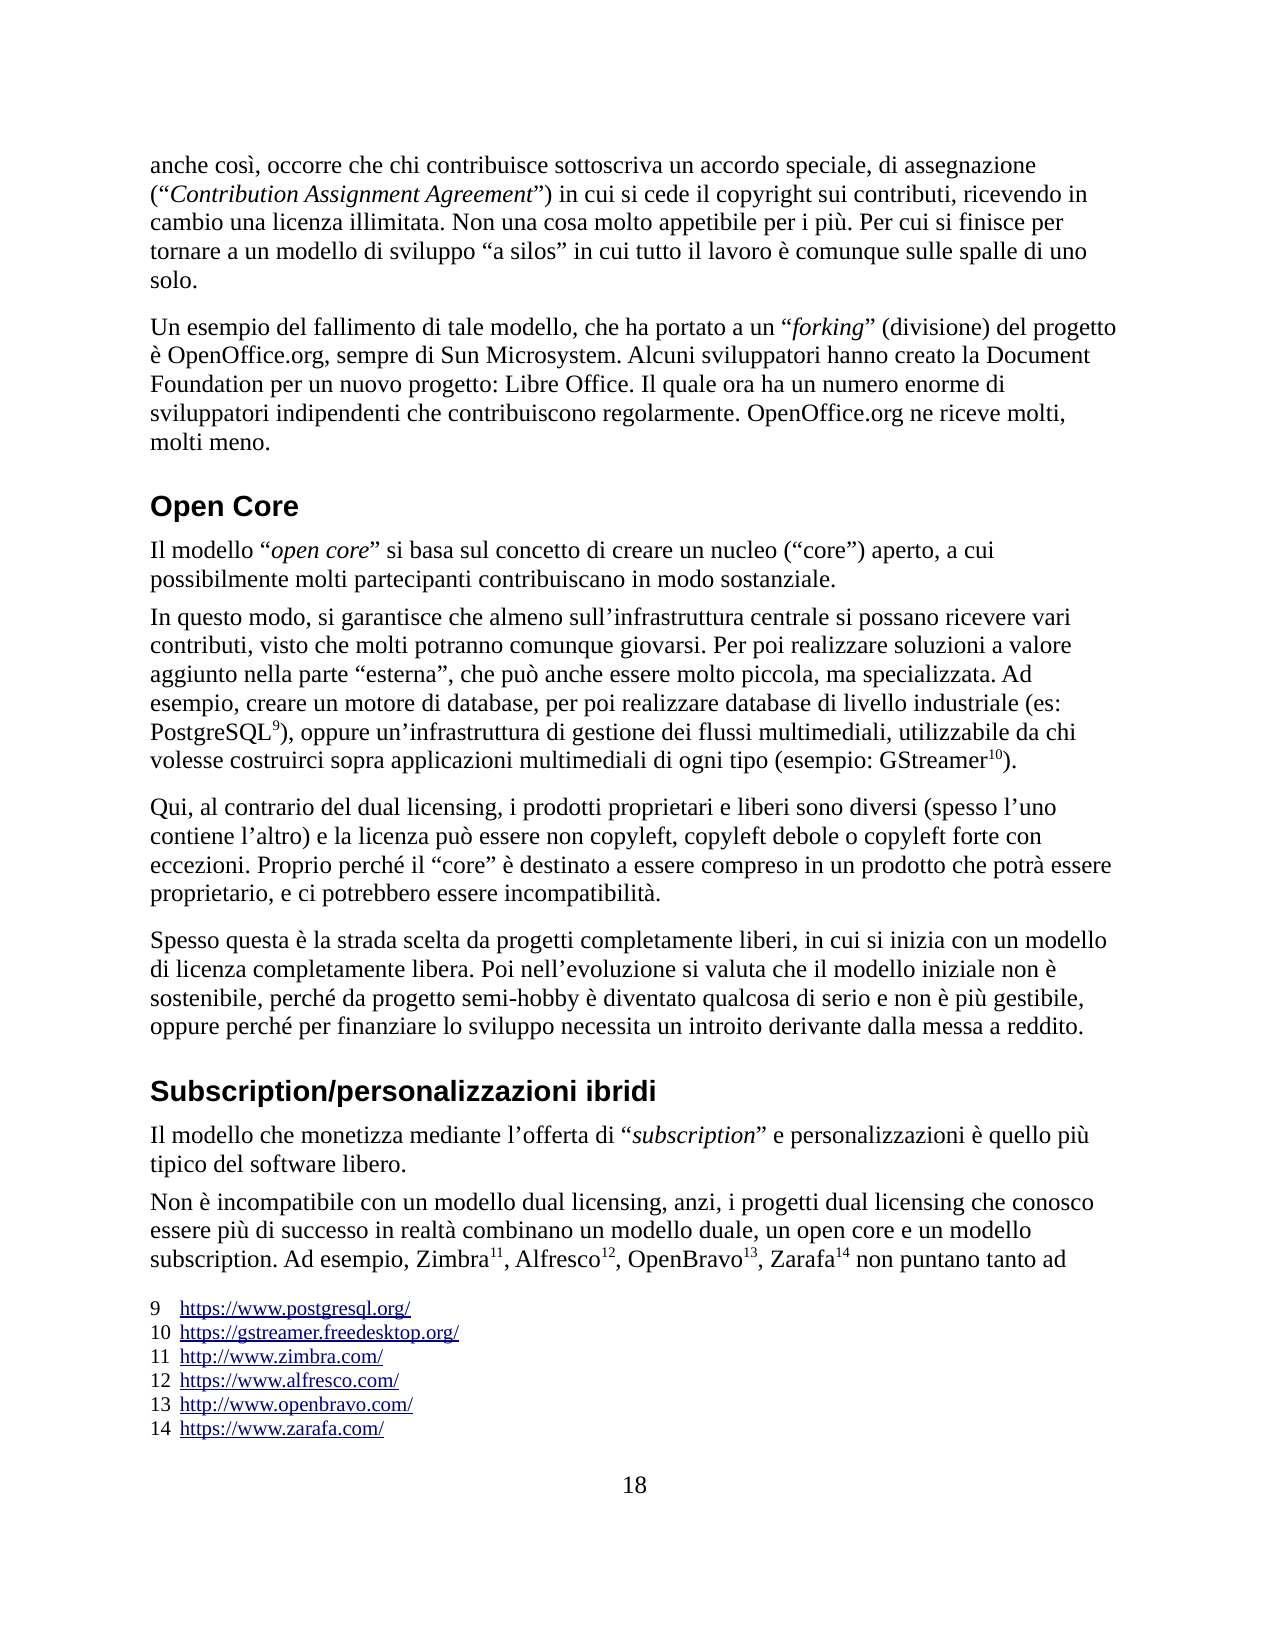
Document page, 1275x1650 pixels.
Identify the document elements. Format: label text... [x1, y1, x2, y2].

text https://www.postgresql.org/ [150, 1296, 1125, 1320]
text http://www.zimbra.com/ [150, 1344, 1125, 1368]
text Non è incompatibile con un modello dual licensing, anzi, i progetti dual licensing che conosco essere più di successo in realtà combinano un modello duale, un open core e un modello subscription. Ad esempio, Zimbra, Alfresco, OpenBravo, Zarafa non puntano tanto ad [150, 1187, 1125, 1273]
text Spesso questa è la strada scelta da progetti completamente liberi, in cui si inizia con un modello di licenza completamente libera. Poi nell’evoluzione si valuta che il modello iniziale non è sostenibile, perché da progetto semi-hobby è diventato qualcosa di serio e non è più gestibile, oppure perché per finanziare lo sviluppo necessita un introito derivante dalla messa a reddito. [150, 925, 1125, 1040]
text https://gstreamer.freedesktop.org/ [150, 1320, 1125, 1344]
text In questo modo, si garantisce che almeno sull’infrastruttura centrale si possano ricevere vari contributi, visto che molti potranno comunque giovarsi. Per poi realizzare soluzioni a valore aggiunto nella parte “esterna”, che può anche essere molto piccola, ma specializzata. Ad esempio, creare un motore di database, per poi realizzare database di livello industriale (es: PostgreSQL), oppure un’infrastruttura di gestione dei flussi multimediali, utilizzabile da chi volesse costruirci sopra applicazioni multimediali di ogni tipo (esempio: GStreamer). [150, 602, 1125, 774]
subtitle Open Core [150, 489, 1125, 523]
text https://www.alfresco.com/ [150, 1368, 1125, 1392]
text Qui, al contrario del dual licensing, i prodotti proprietari e liberi sono diversi (spesso l’uno contiene l’altro) e la licenza può essere non copyleft, copyleft debole o copyleft forte con eccezioni. Proprio perché il “core” è destinato a essere compreso in un prodotto che potrà essere proprietario, e ci potrebbero essere incompatibilità. [150, 792, 1125, 907]
text Il modello che monetizza mediante l’offerta di “subscription” e personalizzazioni è quello più tipico del software libero. [150, 1120, 1125, 1178]
text https://www.zarafa.com/ [150, 1416, 1125, 1440]
text Un esempio del fallimento di tale modello, che ha portato a un “forking” (divisione) del progetto è OpenOffice.org, sempre di Sun Microsystem. Alcuni sviluppatori hanno creato la Document Foundation per un nuovo progetto: Libre Office. Il quale ora ha un numero enorme di sviluppatori indipendenti che contribuiscono regolarmente. OpenOffice.org ne riceve molti, molti meno. [150, 312, 1125, 455]
text http://www.openbravo.com/ [150, 1392, 1125, 1416]
text Il modello “open core” si basa sul concetto di creare un nucleo (“core”) aperto, a cui possibilmente molti partecipanti contribuiscano in modo sostanziale. [150, 535, 1125, 593]
subtitle Subscription/personalizzazioni ibridi [150, 1074, 1125, 1108]
text anche così, occorre che chi contribuisce sottoscriva un accordo speciale, di assegnazione (“Contribution Assignment Agreement”) in cui si cede il copyright sui contributi, ricevendo in cambio una licenza illimitata. Non una cosa molto appetibile per i più. Per cui si finisce per tornare a un modello di sviluppo “a silos” in cui tutto il lavoro è comunque sulle spalle di uno solo. [150, 150, 1125, 294]
